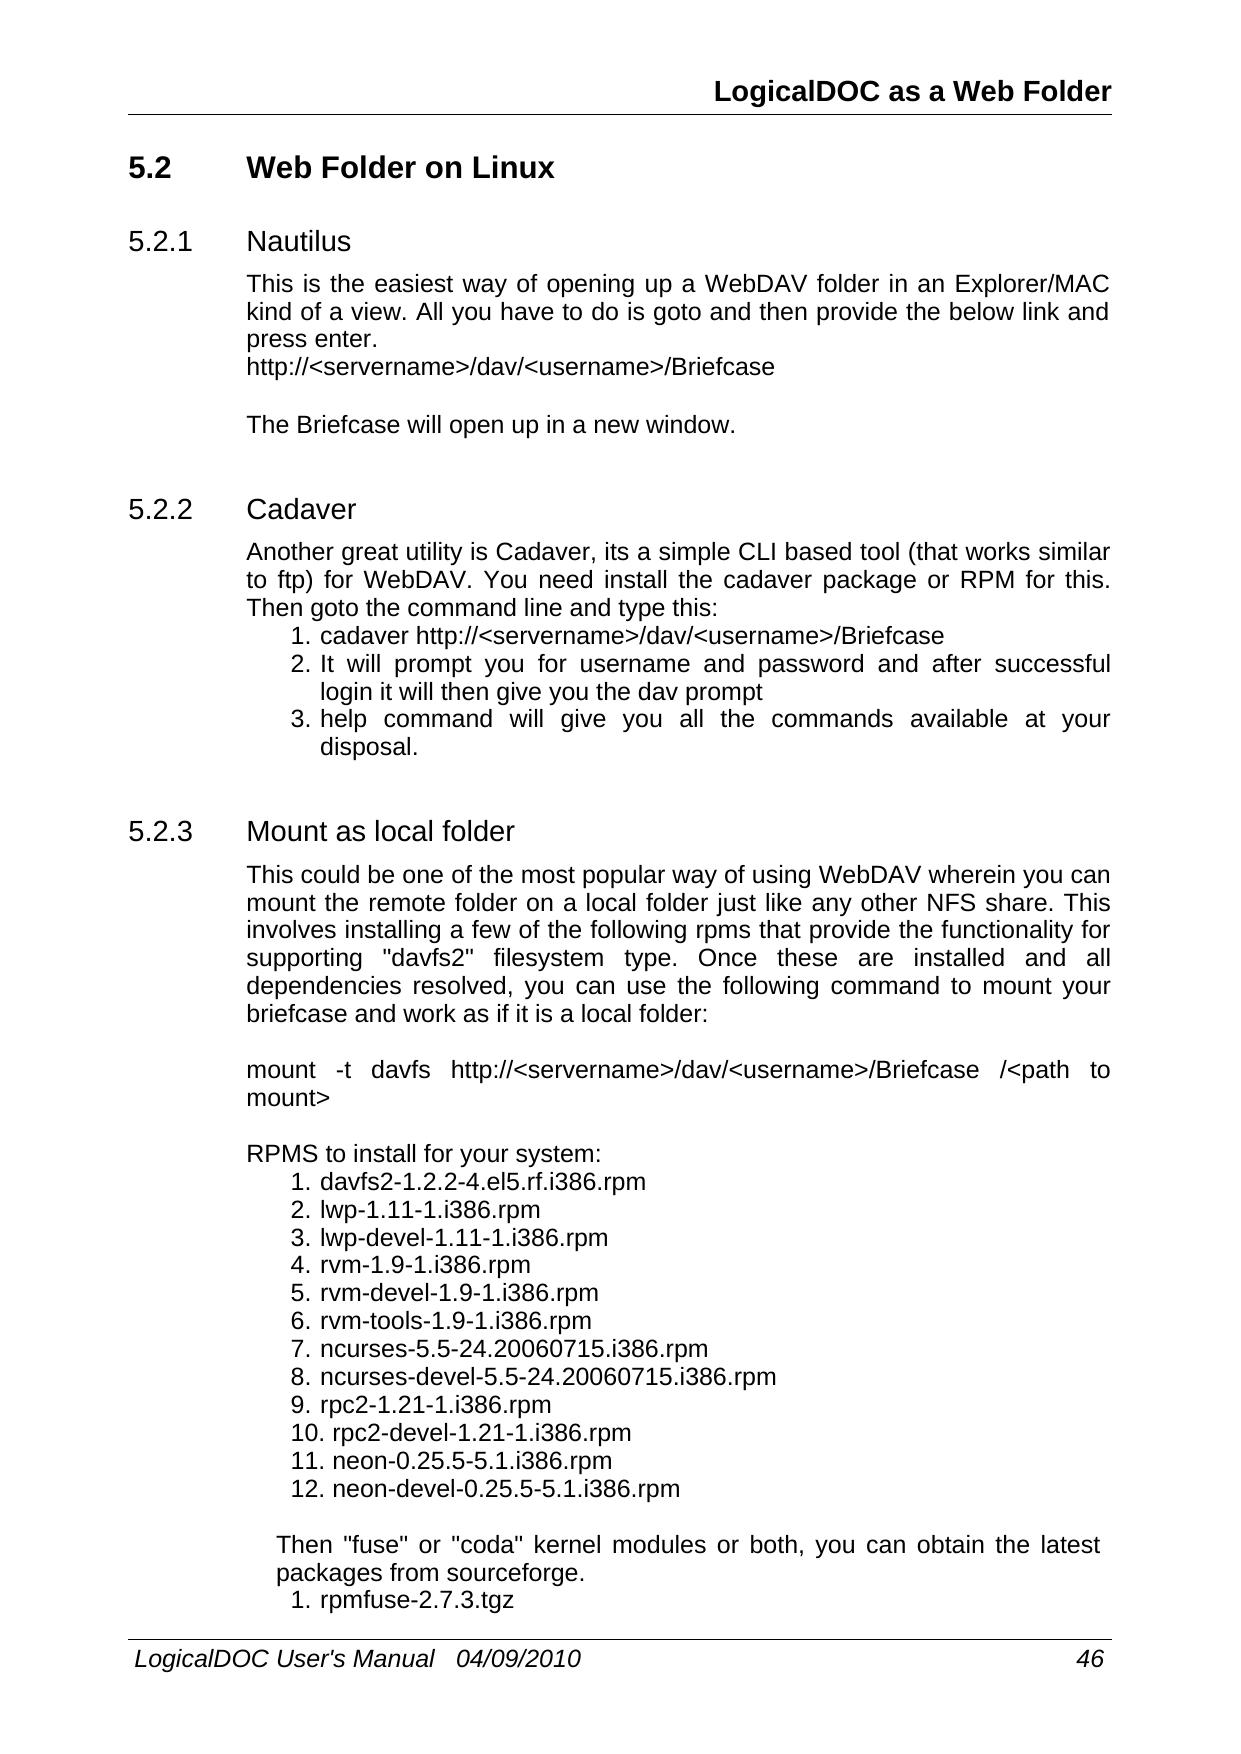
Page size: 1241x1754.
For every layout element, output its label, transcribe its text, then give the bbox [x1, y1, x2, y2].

list rvm-1.9-1.i386.rpm [290, 1251, 1112, 1279]
list help command will give you all the commands available at your disposal. [290, 705, 1112, 761]
text http://<servername>/dav/<username>/Briefcase [246, 353, 1112, 381]
list rpmfuse-2.7.3.tgz [290, 1586, 1112, 1614]
list lwp-1.11-1.i386.rpm [290, 1195, 1112, 1223]
list neon-devel-0.25.5-5.1.i386.rpm [290, 1474, 1112, 1502]
list It will prompt you for username and password and after successful login it will then give you the dav prompt [290, 649, 1112, 705]
list ncurses-5.5-24.20060715.i386.rpm [290, 1335, 1112, 1363]
list rpc2-devel-1.21-1.i386.rpm [290, 1419, 1112, 1447]
list neon-0.25.5-5.1.i386.rpm [290, 1447, 1112, 1474]
list rpc2-1.21-1.i386.rpm [290, 1391, 1112, 1419]
text This could be one of the most popular way of using WebDAV wherein you can mount the remote folder on a local folder just like any other NFS share. This involves installing a few of the following rpms that provide the functionality for supporting "davfs2" filesystem type. Once these are installed and all dependencies resolved, you can use the following command to mount your briefcase and work as if it is a local folder: [246, 860, 1112, 1028]
text This is the easiest way of opening up a WebDAV folder in an Explorer/MAC kind of a view. All you have to do is goto and then provide the below link and press enter. [246, 269, 1112, 353]
subtitle Cadaver [128, 493, 1112, 525]
subtitle Web Folder on Linux [128, 150, 1112, 185]
subtitle Nautilus [128, 224, 1112, 257]
text RPMS to install for your system: [246, 1139, 1112, 1167]
text Then "fuse" or "coda" kernel modules or both, you can obtain the latest packages from sourceforge. [202, 1530, 1112, 1586]
list davfs2-1.2.2-4.el5.rf.i386.rpm [290, 1167, 1112, 1195]
list rvm-tools-1.9-1.i386.rpm [290, 1307, 1112, 1335]
text The Briefcase will open up in a new window. [246, 411, 1112, 438]
list rvm-devel-1.9-1.i386.rpm [290, 1279, 1112, 1307]
text mount -t davfs http://<servername>/dav/<username>/Briefcase /<path to mount> [246, 1056, 1112, 1112]
text Another great utility is Cadaver, its a simple CLI based tool (that works similar to ftp) for WebDAV. You need install the cadaver package or RPM for this. Then goto the command line and type this: [246, 538, 1112, 622]
subtitle Mount as local folder [128, 815, 1112, 848]
list ncurses-devel-5.5-24.20060715.i386.rpm [290, 1363, 1112, 1391]
list cadaver http://<servername>/dav/<username>/Briefcase [290, 622, 1112, 649]
list lwp-devel-1.11-1.i386.rpm [290, 1223, 1112, 1251]
